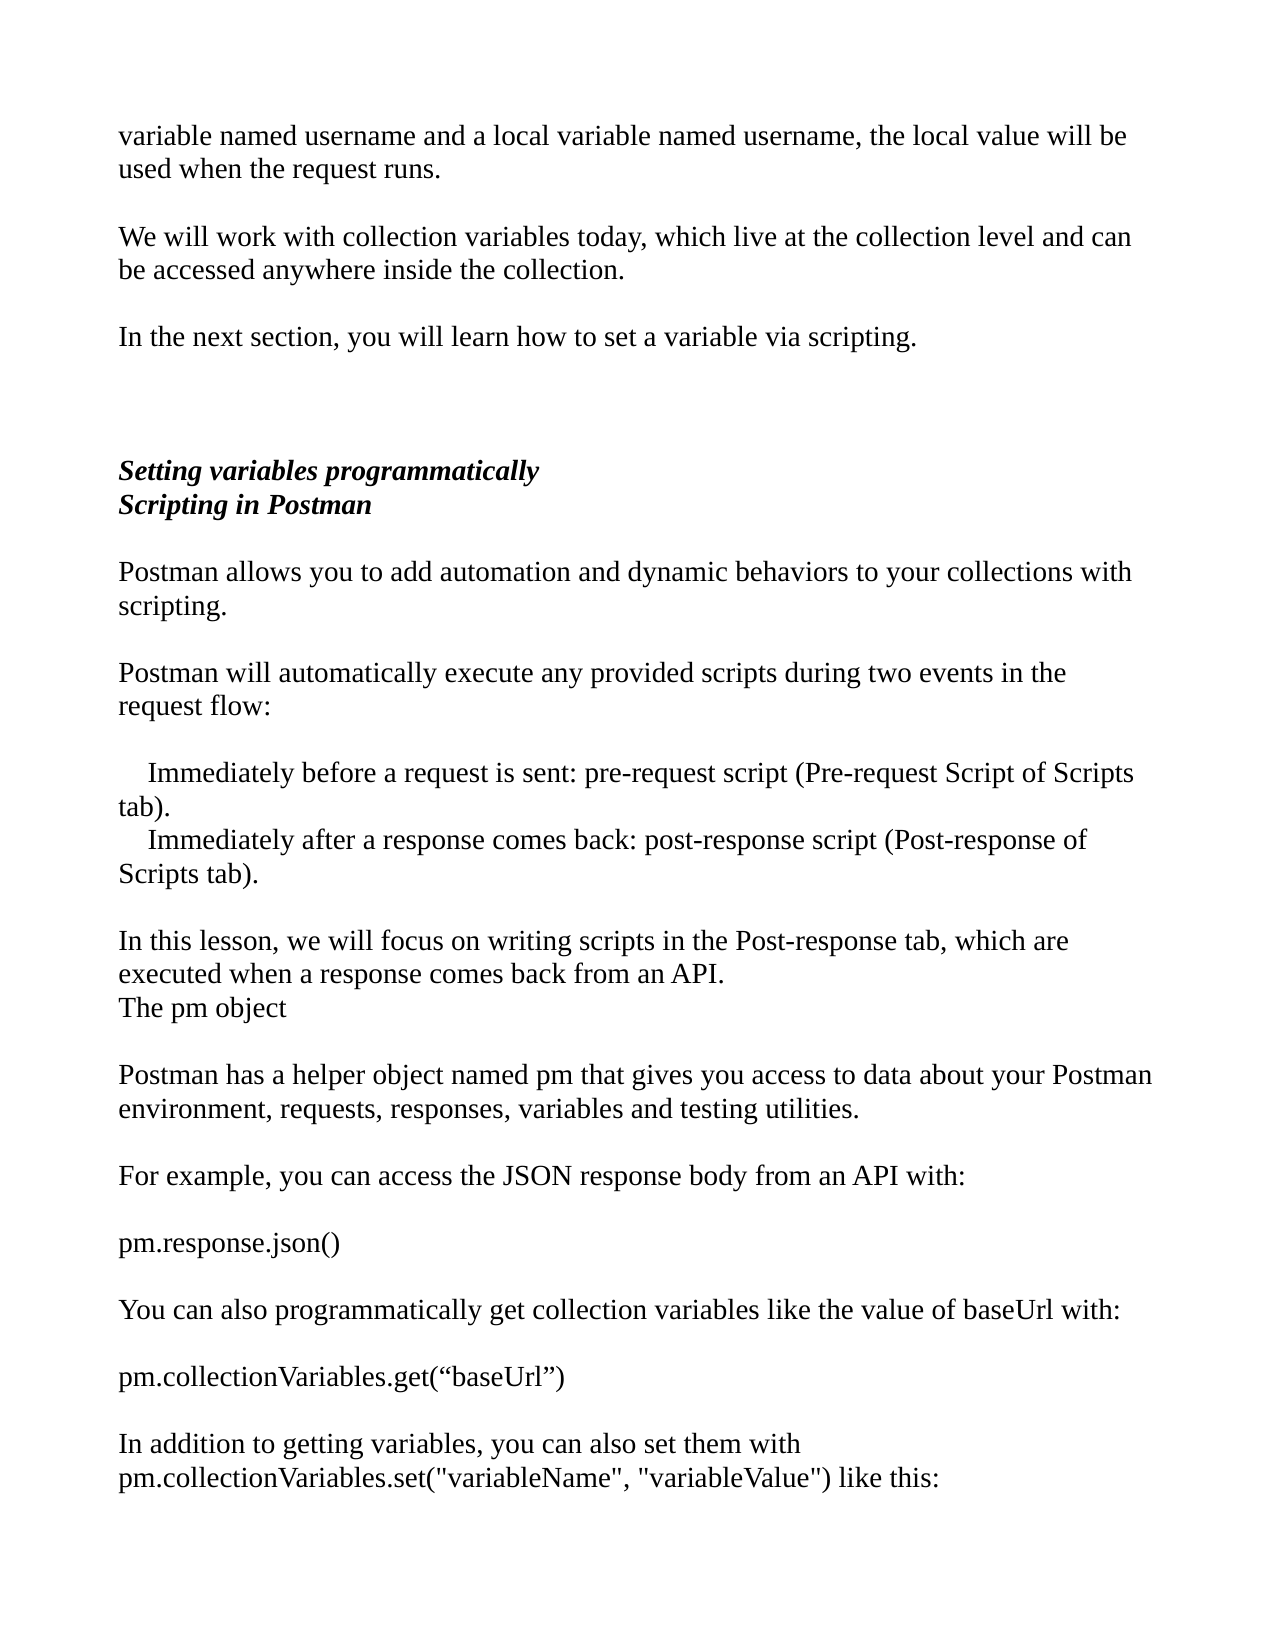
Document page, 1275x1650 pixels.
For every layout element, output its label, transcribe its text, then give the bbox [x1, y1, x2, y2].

text Immediately after a response comes back: post-response script (Post-response of Scripts tab). [118, 822, 1157, 889]
text For example, you can access the JSON response body from an API with: [118, 1158, 1157, 1191]
text pm.collectionVariables.get(“baseUrl”) [118, 1359, 1157, 1393]
text We will work with collection variables today, which live at the collection level and can be accessed anywhere inside the collection. [118, 219, 1157, 286]
text Postman allows you to add automation and dynamic behaviors to your collections with scripting. [118, 554, 1157, 621]
text In the next section, you will learn how to set a variable via scripting. [118, 319, 1157, 353]
text The pm object [118, 990, 1157, 1024]
text In this lesson, we will focus on writing scripts in the Post-response tab, which are executed when a response comes back from an API. [118, 923, 1157, 990]
text Setting variables programmatically [118, 453, 1157, 487]
text Immediately before a request is sent: pre-request script (Pre-request Script of Scripts tab). [118, 755, 1157, 822]
text pm.response.json() [118, 1225, 1157, 1258]
text Scripting in Postman [118, 487, 1157, 521]
text Postman will automatically execute any provided scripts during two events in the request flow: [118, 655, 1157, 722]
text You can also programmatically get collection variables like the value of baseUrl with: [118, 1292, 1157, 1326]
text In addition to getting variables, you can also set them with pm.collectionVariables.set("variableName", "variableValue") like this: [118, 1426, 1157, 1493]
text variable named username and a local variable named username, the local value will be used when the request runs. [118, 118, 1157, 185]
text Postman has a helper object named pm that gives you access to data about your Postman environment, requests, responses, variables and testing utilities. [118, 1057, 1157, 1124]
